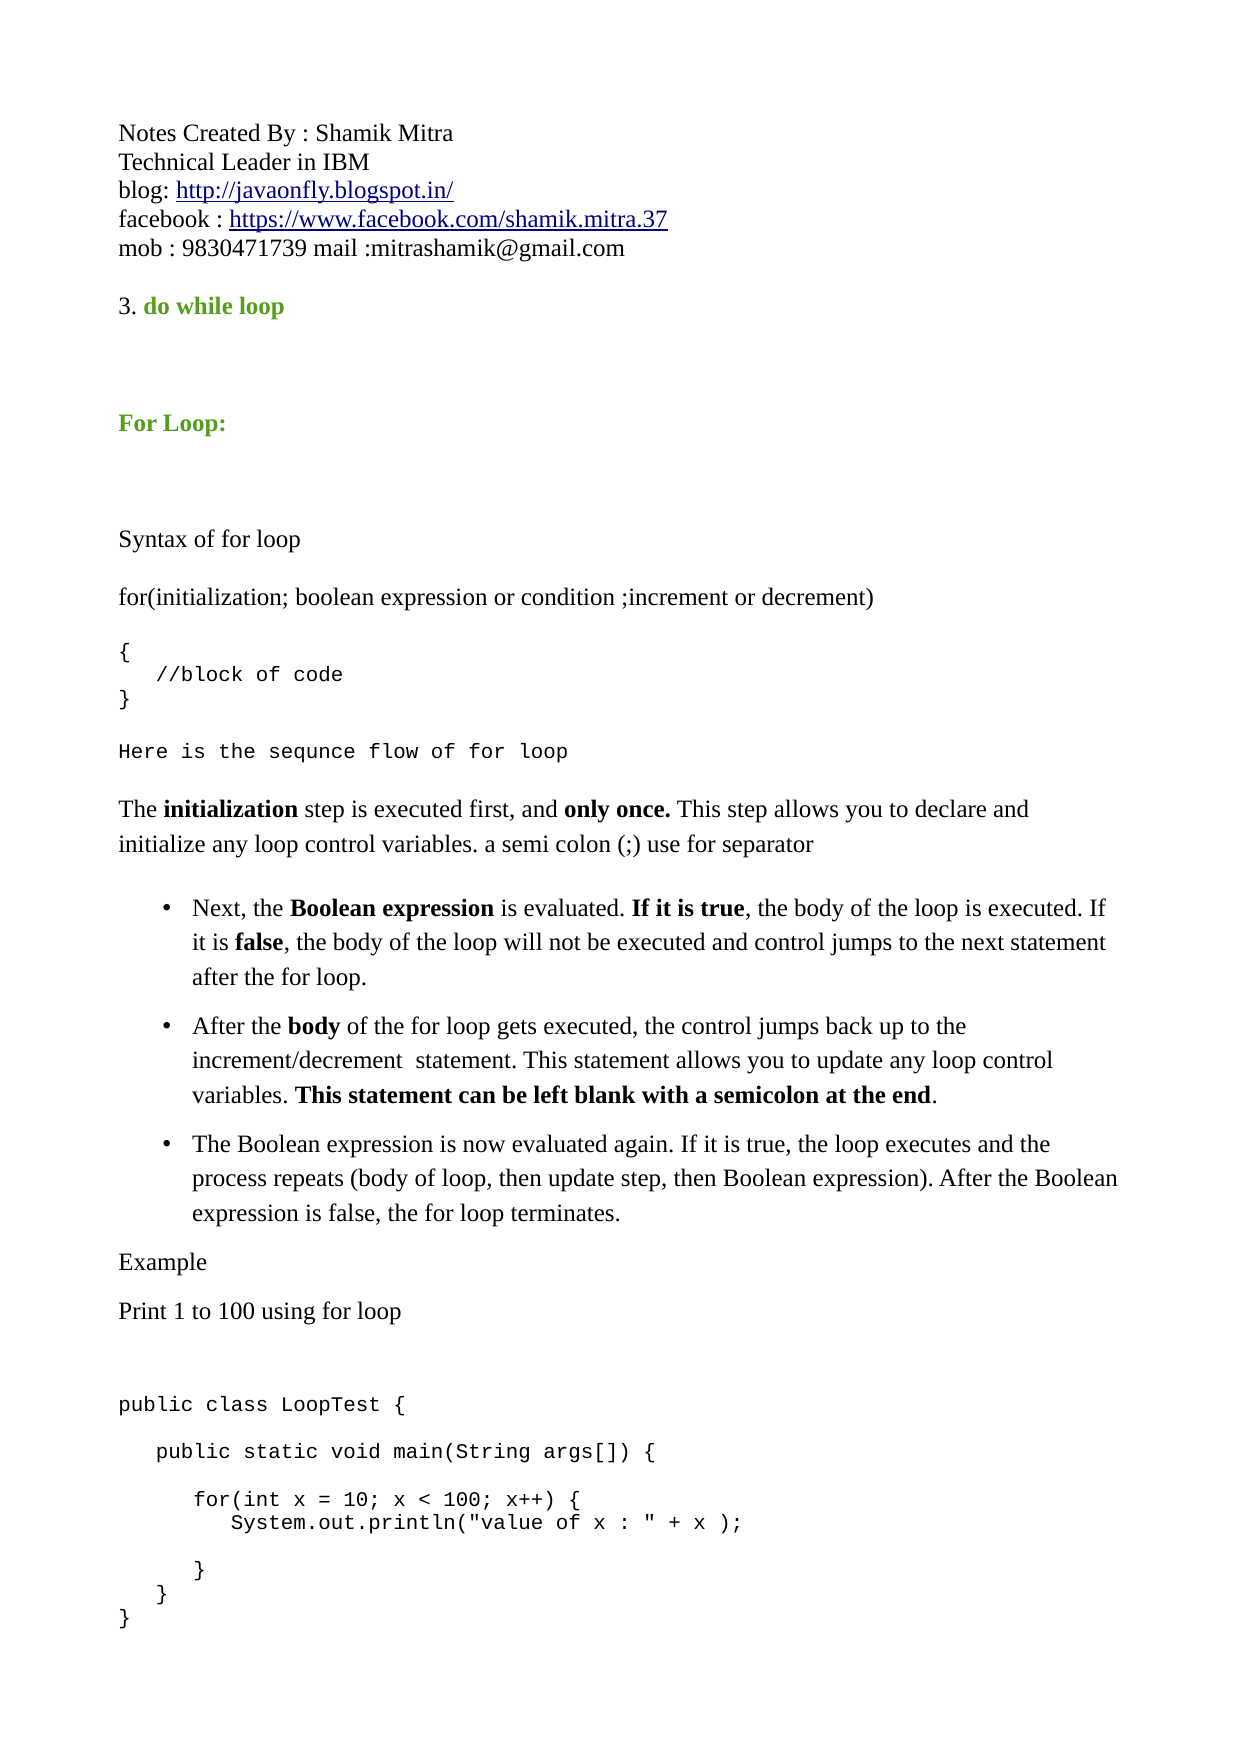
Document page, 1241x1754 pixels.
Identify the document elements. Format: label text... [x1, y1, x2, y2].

text for(int x = 10; x < 100; x++) { [118, 1488, 1122, 1512]
text for(initialization; boolean expression or condition ;increment or decrement) [118, 582, 1122, 611]
text System.out.println("value of x : " + x ); [118, 1512, 1122, 1536]
text } [118, 1559, 1122, 1583]
text Syntax of for loop [118, 524, 1122, 553]
text } [118, 688, 1122, 712]
text Here is the sequnce flow of for loop [118, 741, 1122, 765]
text } [118, 1607, 1122, 1630]
text 3. do while loop [118, 291, 1122, 320]
text public static void main(String args[]) { [118, 1441, 1122, 1465]
text public class LoopTest { [118, 1394, 1122, 1418]
text Example [118, 1247, 1122, 1276]
list Next, the Boolean expression is evaluated. If it is true, the body of the loop is executed. If it is false, the body of the loop will not be executed and control jumps to the next statement after the for loop. [162, 893, 1122, 990]
list After the body of the for loop gets executed, the control jumps back up to the increment/decrement statement. This statement allows you to update any loop control variables. This statement can be left blank with a semicolon at the end. [162, 1011, 1122, 1108]
text //block of code [118, 664, 1122, 688]
list The Boolean expression is now evaluated again. If it is true, the loop executes and the process repeats (body of loop, then update step, then Boolean expression). After the Boolean expression is false, the for loop terminates. [162, 1129, 1122, 1226]
text } [118, 1583, 1122, 1607]
text { [118, 641, 1122, 664]
text The initialization step is executed first, and only once. This step allows you to declare and initialize any loop control variables. a semi colon (;) use for separator [118, 794, 1122, 857]
text Print 1 to 100 using for loop [118, 1296, 1122, 1324]
text For Loop: [118, 408, 1122, 437]
